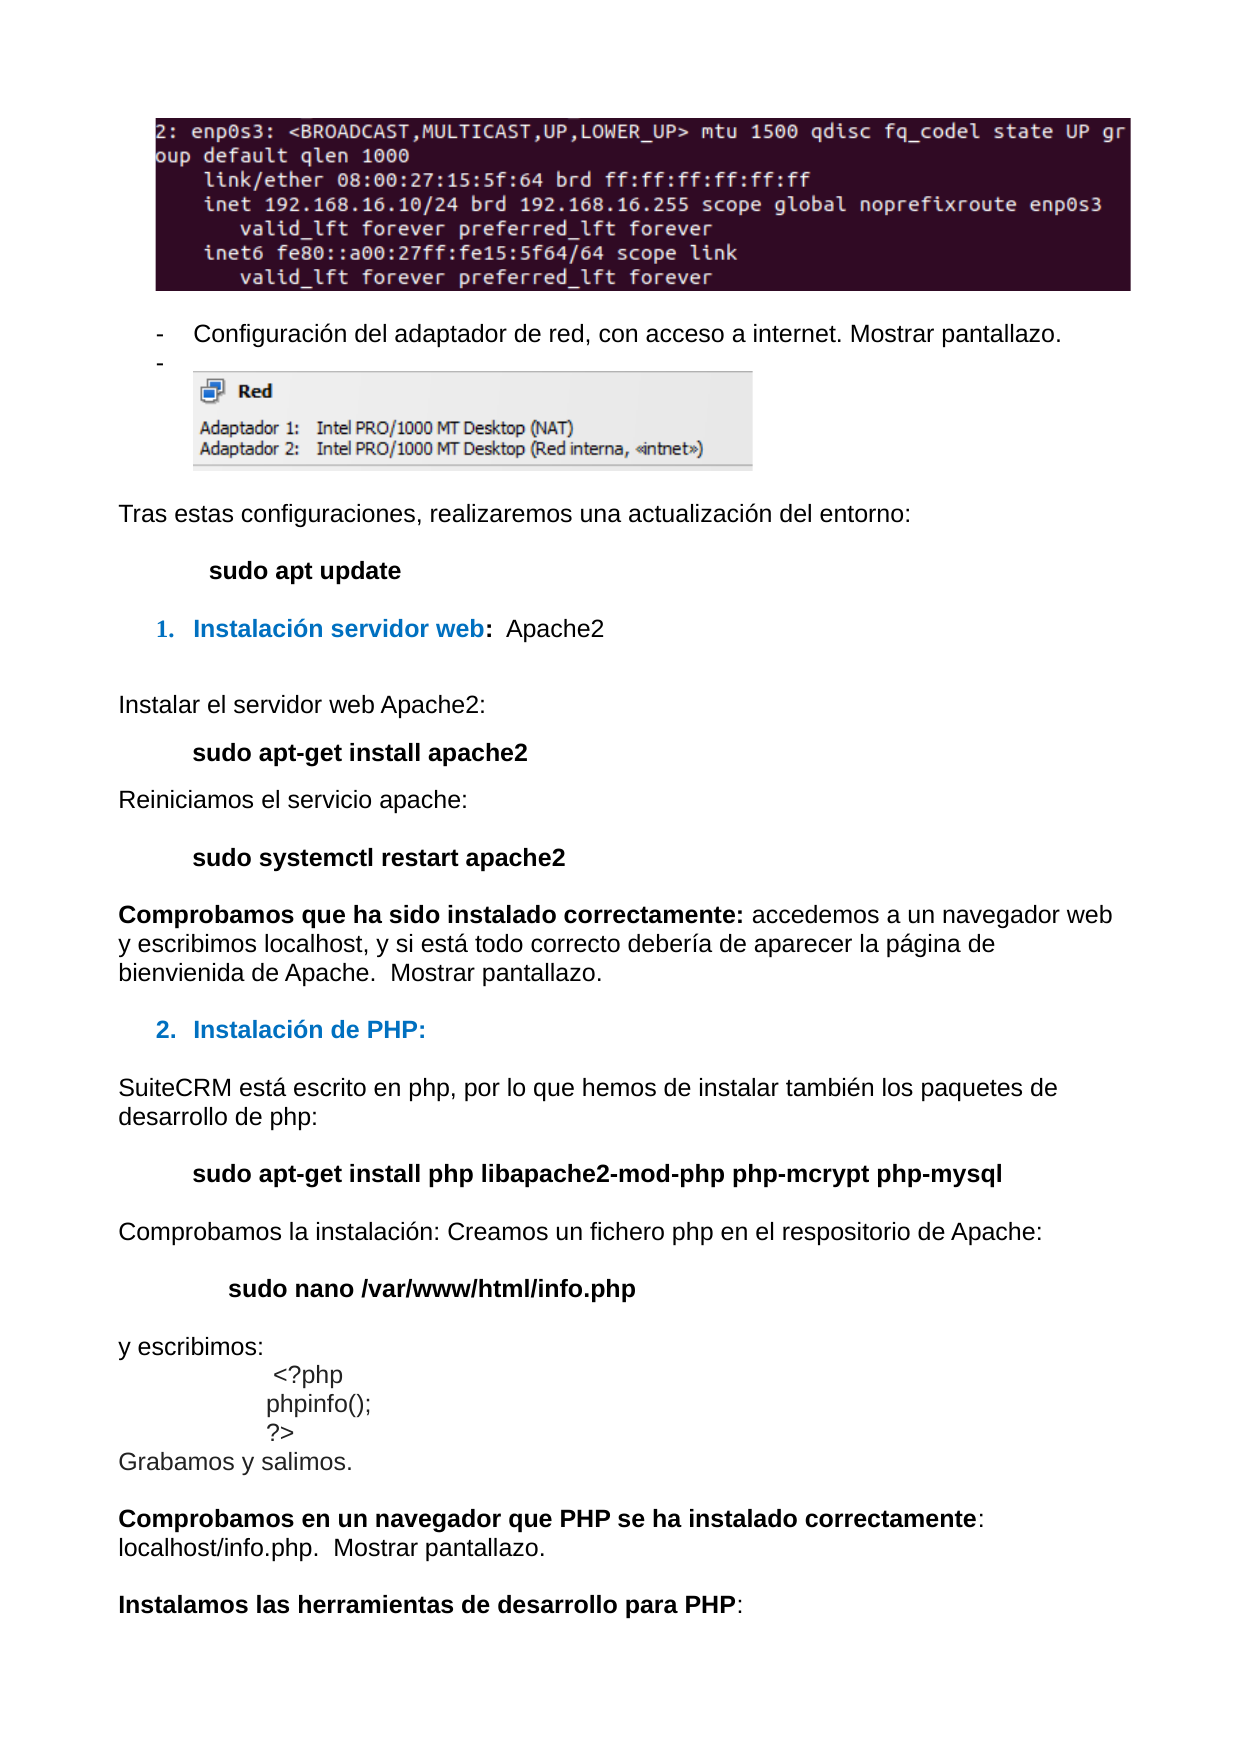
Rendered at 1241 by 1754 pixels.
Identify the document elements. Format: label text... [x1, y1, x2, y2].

text Reiniciamos el servicio apache: [118, 786, 1122, 814]
text sudo apt-get install apache2 [118, 738, 1122, 767]
text sudo apt update [118, 556, 1122, 585]
list Instalación de PHP: [156, 1016, 1122, 1044]
text sudo nano /var/www/html/info.php [193, 1274, 1122, 1303]
text phpinfo(); [266, 1389, 1122, 1418]
text sudo apt-get install php libapache2-mod-php php-mcrypt php-mysql [118, 1159, 1122, 1188]
text Comprobamos la instalación: Creamos un fichero php en el respositorio de Apache: [118, 1217, 1122, 1246]
text SuiteCRM está escrito en php, por lo que hemos de instalar también los paquetes de desarrollo de php: [118, 1073, 1122, 1131]
text Grabamos y salimos. [118, 1447, 1122, 1476]
text Tras estas configuraciones, realizaremos una actualización del entorno: [118, 499, 1122, 528]
text Instalamos las herramientas de desarrollo para PHP: [118, 1591, 1122, 1619]
text ?> [266, 1418, 1122, 1447]
text y escribimos: [118, 1332, 1122, 1361]
list Configuración del adaptador de red, con acceso a internet. Mostrar pantallazo. [156, 319, 1122, 348]
text Comprobamos en un navegador que PHP se ha instalado correctamente: localhost/info.php. Mostrar pantallazo. [118, 1504, 1122, 1562]
list Instalación servidor web: Apache2 [156, 614, 1122, 643]
text Comprobamos que ha sido instalado correctamente: accedemos a un navegador web y escribimos localhost, y si está todo correcto debería de aparecer la página de bienvienida de Apache. Mostrar pantallazo. [118, 901, 1122, 987]
text sudo systemctl restart apache2 [118, 843, 1122, 872]
text <?php [266, 1361, 1122, 1389]
text Instalar el servidor web Apache2: [118, 690, 1122, 719]
